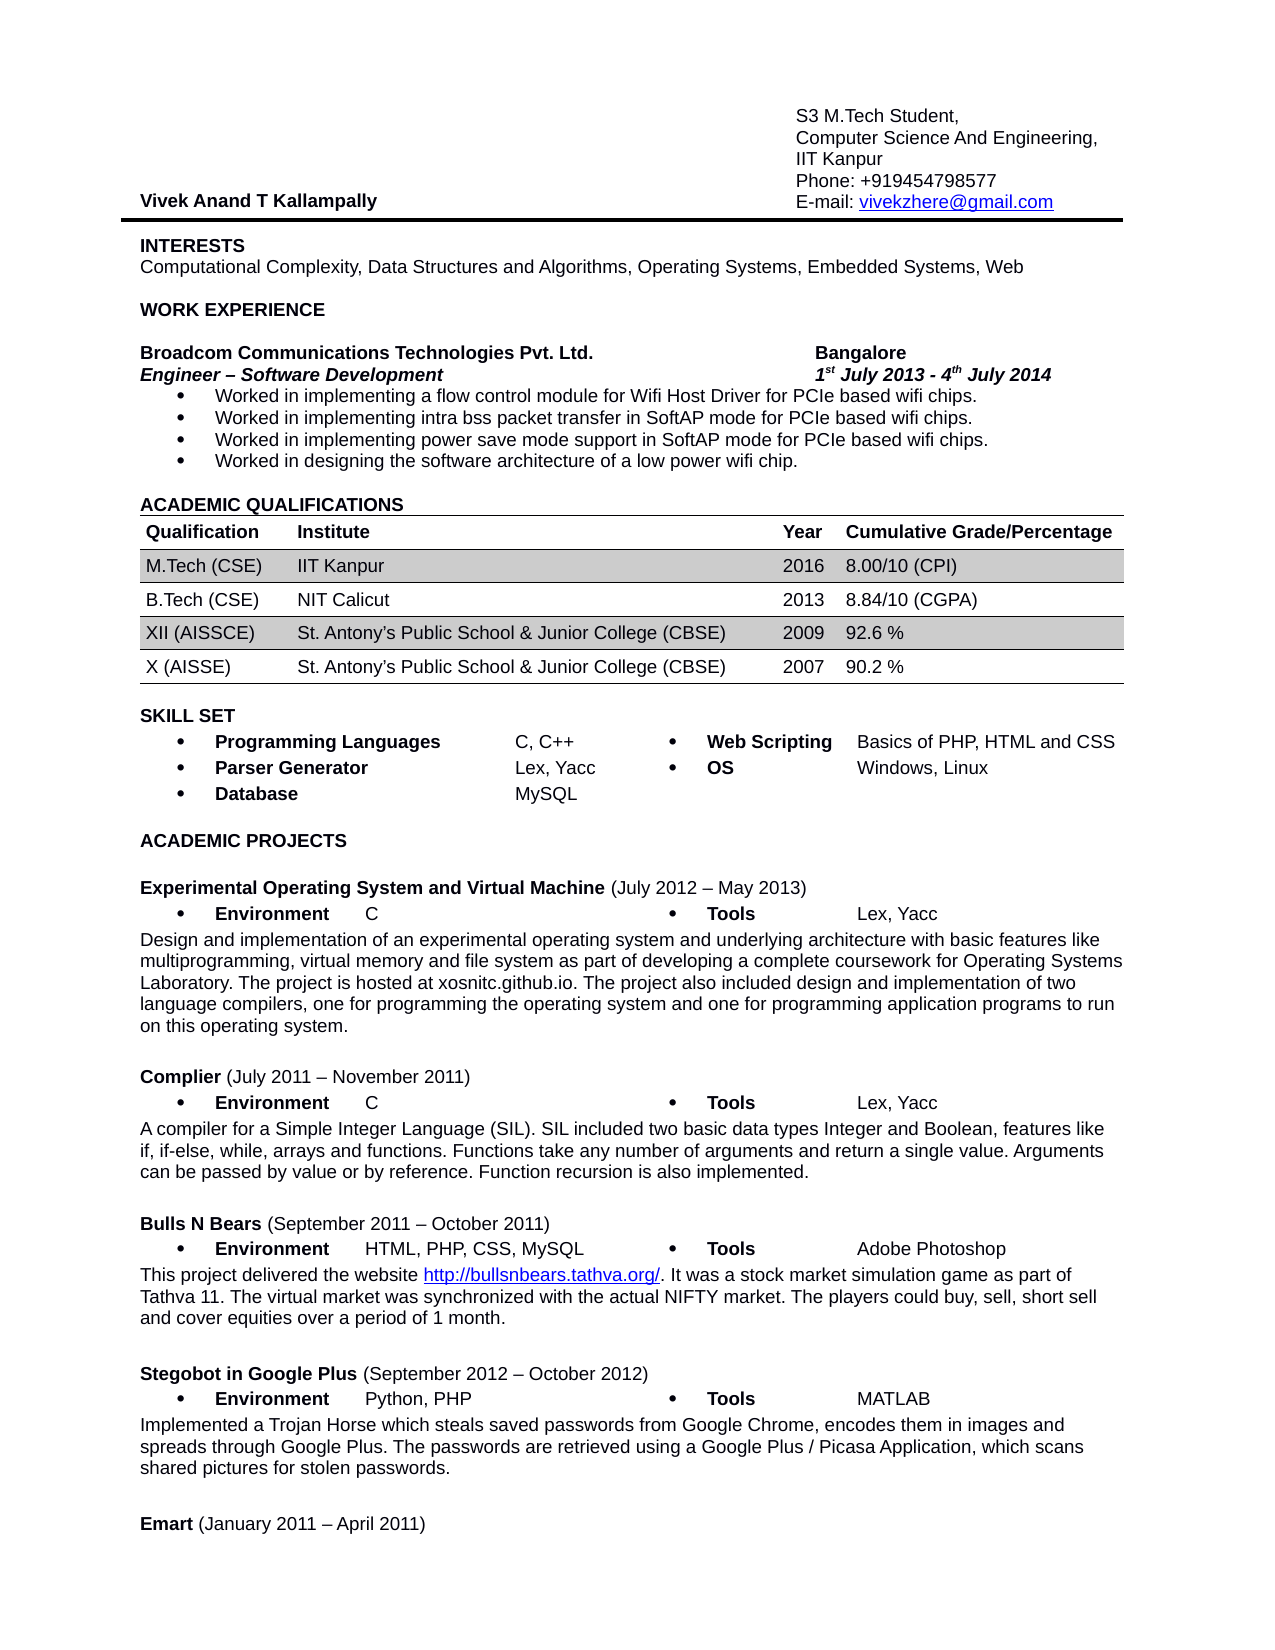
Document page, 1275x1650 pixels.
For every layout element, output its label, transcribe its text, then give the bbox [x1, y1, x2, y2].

subtitle Bulls N Bears (September 2011 – October 2011) [140, 1212, 1124, 1234]
text Design and implementation of an experimental operating system and underlying architecture with basic features like multiprogramming, virtual memory and file system as part of developing a complete coursework for Operating Systems Laboratory. The project is hosted at xosnitc.github.io. The project also included design and implementation of two language compilers, one for programming the operating system and one for programming application programs to run on this operating system. [140, 928, 1124, 1036]
subtitle Experimental Operating System and Virtual Machine (July 2012 – May 2013) [140, 877, 1124, 898]
list Web Scripting Basics of PHP, HTML and CSS [669, 731, 1124, 752]
list Tools MATLAB [669, 1388, 1124, 1410]
subtitle Engineer – Software Development 1st July 2013 - 4th July 2014 [140, 364, 1124, 385]
subtitle Worked in implementing a flow control module for Wifi Host Driver for PCIe based wifi chips. [177, 385, 1124, 407]
table_cell IIT Kanpur [291, 550, 777, 582]
list Environment C [177, 1092, 632, 1114]
table_cell 2013 [777, 583, 840, 616]
subtitle Computational Complexity, Data Structures and Algorithms, Operating Systems, Embedded Systems, Web [140, 256, 1124, 277]
subtitle ACADEMIC PROJECTS [140, 830, 1124, 851]
table_cell X (AISSE) [140, 650, 291, 683]
table_cell B.Tech (CSE) [140, 583, 291, 616]
text This project delivered the website http://bullsnbears.tathva.org/. It was a stock market simulation game as part of Tathva 11. The virtual market was synchronized with the actual NIFTY market. The players could buy, sell, short sell and cover equities over a period of 1 month. [140, 1264, 1124, 1329]
table_cell M.Tech (CSE) [140, 550, 291, 582]
text S3 M.Tech Student, [796, 105, 1124, 127]
table_cell 8.84/10 (CGPA) [840, 583, 1124, 616]
list Programming Languages C, C++ [177, 731, 632, 752]
table_header Qualification [140, 516, 291, 549]
subtitle INTERESTS [140, 234, 1124, 256]
table_cell XII (AISSCE) [140, 617, 291, 649]
table_cell 92.6 % [840, 617, 1124, 649]
table_header Year [777, 516, 840, 549]
list Environment Python, PHP [177, 1388, 632, 1410]
subtitle Broadcom Communications Technologies Pvt. Ltd. Bangalore [140, 342, 1124, 364]
text E-mail: vivekzhere@gmail.com [796, 191, 1124, 213]
subtitle WORK EXPERIENCE [140, 299, 1124, 321]
subtitle Stegobot in Google Plus (September 2012 – October 2012) [140, 1362, 1124, 1384]
table_cell St. Antony’s Public School & Junior College (CBSE) [291, 617, 777, 649]
text Vivek Anand T Kallampally [140, 190, 796, 212]
subtitle Emart (January 2011 – April 2011) [140, 1513, 1124, 1534]
table_cell NIT Calicut [291, 583, 777, 616]
subtitle SKILL SET [140, 705, 1124, 726]
text A compiler for a Simple Integer Language (SIL). SIL included two basic data types Integer and Boolean, features like if, if-else, while, arrays and functions. Functions take any number of arguments and return a single value. Arguments can be passed by value or by reference. Function recursion is also implemented. [140, 1118, 1124, 1182]
text Implemented a Trojan Horse which steals saved passwords from Google Chrome, encodes them in images and spreads through Google Plus. The passwords are retrieved using a Google Plus / Picasa Application, which scans shared pictures for stolen passwords. [140, 1414, 1124, 1479]
subtitle Complier (July 2011 – November 2011) [140, 1066, 1124, 1088]
list Database MySQL [177, 782, 632, 804]
table_header Institute [291, 516, 777, 549]
table_cell 2009 [777, 617, 840, 649]
list Tools Lex, Yacc [669, 903, 1124, 924]
list Environment HTML, PHP, CSS, MySQL [177, 1238, 632, 1260]
table_cell 2007 [777, 650, 840, 683]
text Phone: +919454798577 [796, 170, 1124, 191]
subtitle Worked in designing the software architecture of a low power wifi chip. [177, 450, 1124, 472]
table_cell St. Antony’s Public School & Junior College (CBSE) [291, 650, 777, 683]
list Tools Lex, Yacc [669, 1092, 1124, 1114]
table_cell 8.00/10 (CPI) [840, 550, 1124, 582]
table_header Cumulative Grade/Percentage [840, 516, 1124, 549]
list OS Windows, Linux [669, 756, 1124, 778]
list Parser Generator Lex, Yacc [177, 756, 632, 778]
table_cell 2016 [777, 550, 840, 582]
text Computer Science And Engineering, [796, 127, 1124, 148]
list Environment C [177, 903, 632, 924]
text IIT Kanpur [796, 148, 1124, 170]
subtitle Worked in implementing power save mode support in SoftAP mode for PCIe based wifi chips. [177, 429, 1124, 450]
subtitle ACADEMIC QUALIFICATIONS [140, 493, 1124, 515]
subtitle Worked in implementing intra bss packet transfer in SoftAP mode for PCIe based wifi chips. [177, 407, 1124, 429]
table_cell 90.2 % [840, 650, 1124, 683]
list Tools Adobe Photoshop [669, 1238, 1124, 1260]
